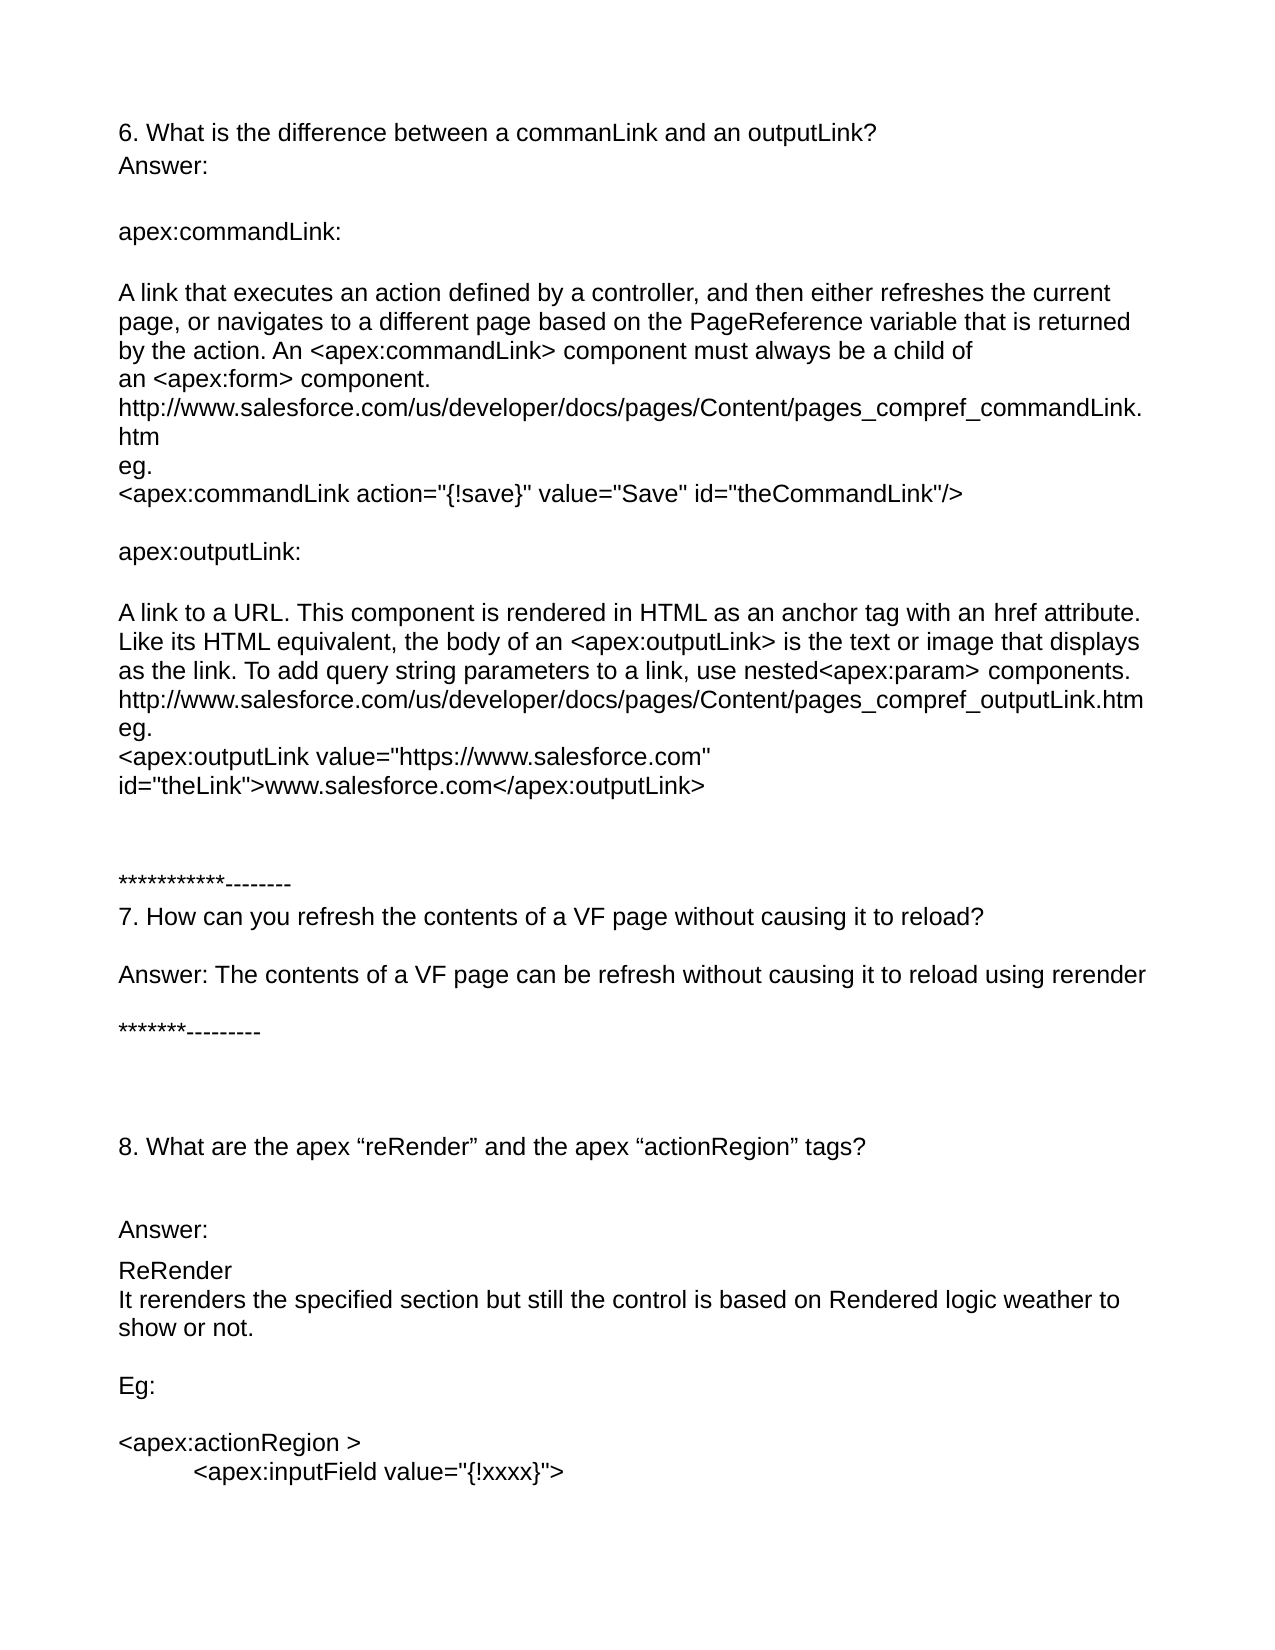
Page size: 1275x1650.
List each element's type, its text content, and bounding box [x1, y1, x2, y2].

text 6. What is the difference between a commanLink and an outputLink? [118, 118, 1157, 147]
text Answer: The contents of a VF page can be refresh without causing it to reload using rerender [118, 960, 1157, 988]
text A link that executes an action defined by a controller, and then either refreshes the current page, or navigates to a different page based on the PageReference variable that is returned by the action. An <apex:commandLink> component must always be a child of an <apex:form> component. http://www.salesforce.com/us/developer/docs/pages/Content/pages_compref_commandLink.htm eg. <apex:commandLink action="{!save}" value="Save" id="theCommandLink"/> apex:outputLink: [118, 249, 1157, 566]
text A link to a URL. This component is rendered in HTML as an anchor tag with an href attribute. Like its HTML equivalent, the body of an <apex:outputLink> is the text or image that displays as the link. To add query string parameters to a link, use nested<apex:param> components. http://www.salesforce.com/us/developer/docs/pages/Content/pages_compref_outputLink.htm eg. <apex:outputLink value="https://www.salesforce.com" id="theLink">www.salesforce.com</apex:outputLink> [118, 570, 1157, 800]
text Answer: [118, 151, 1157, 180]
text It rerenders the specified section but still the control is based on Rendered logic weather to show or not. Eg: <apex:actionRegion > <apex:inputField value="{!xxxx}"> [118, 1285, 1157, 1486]
text apex:commandLink: [118, 217, 1157, 245]
text 7. How can you refresh the contents of a VF page without causing it to reload? [118, 902, 1157, 931]
text ReRender [118, 1256, 1157, 1285]
text ***********-------- [118, 869, 1157, 898]
subtitle Answer: [118, 1215, 1157, 1243]
text 8. What are the apex “reRender” and the apex “actionRegion” tags? [118, 1132, 1157, 1161]
text *******--------- [118, 1017, 1157, 1046]
